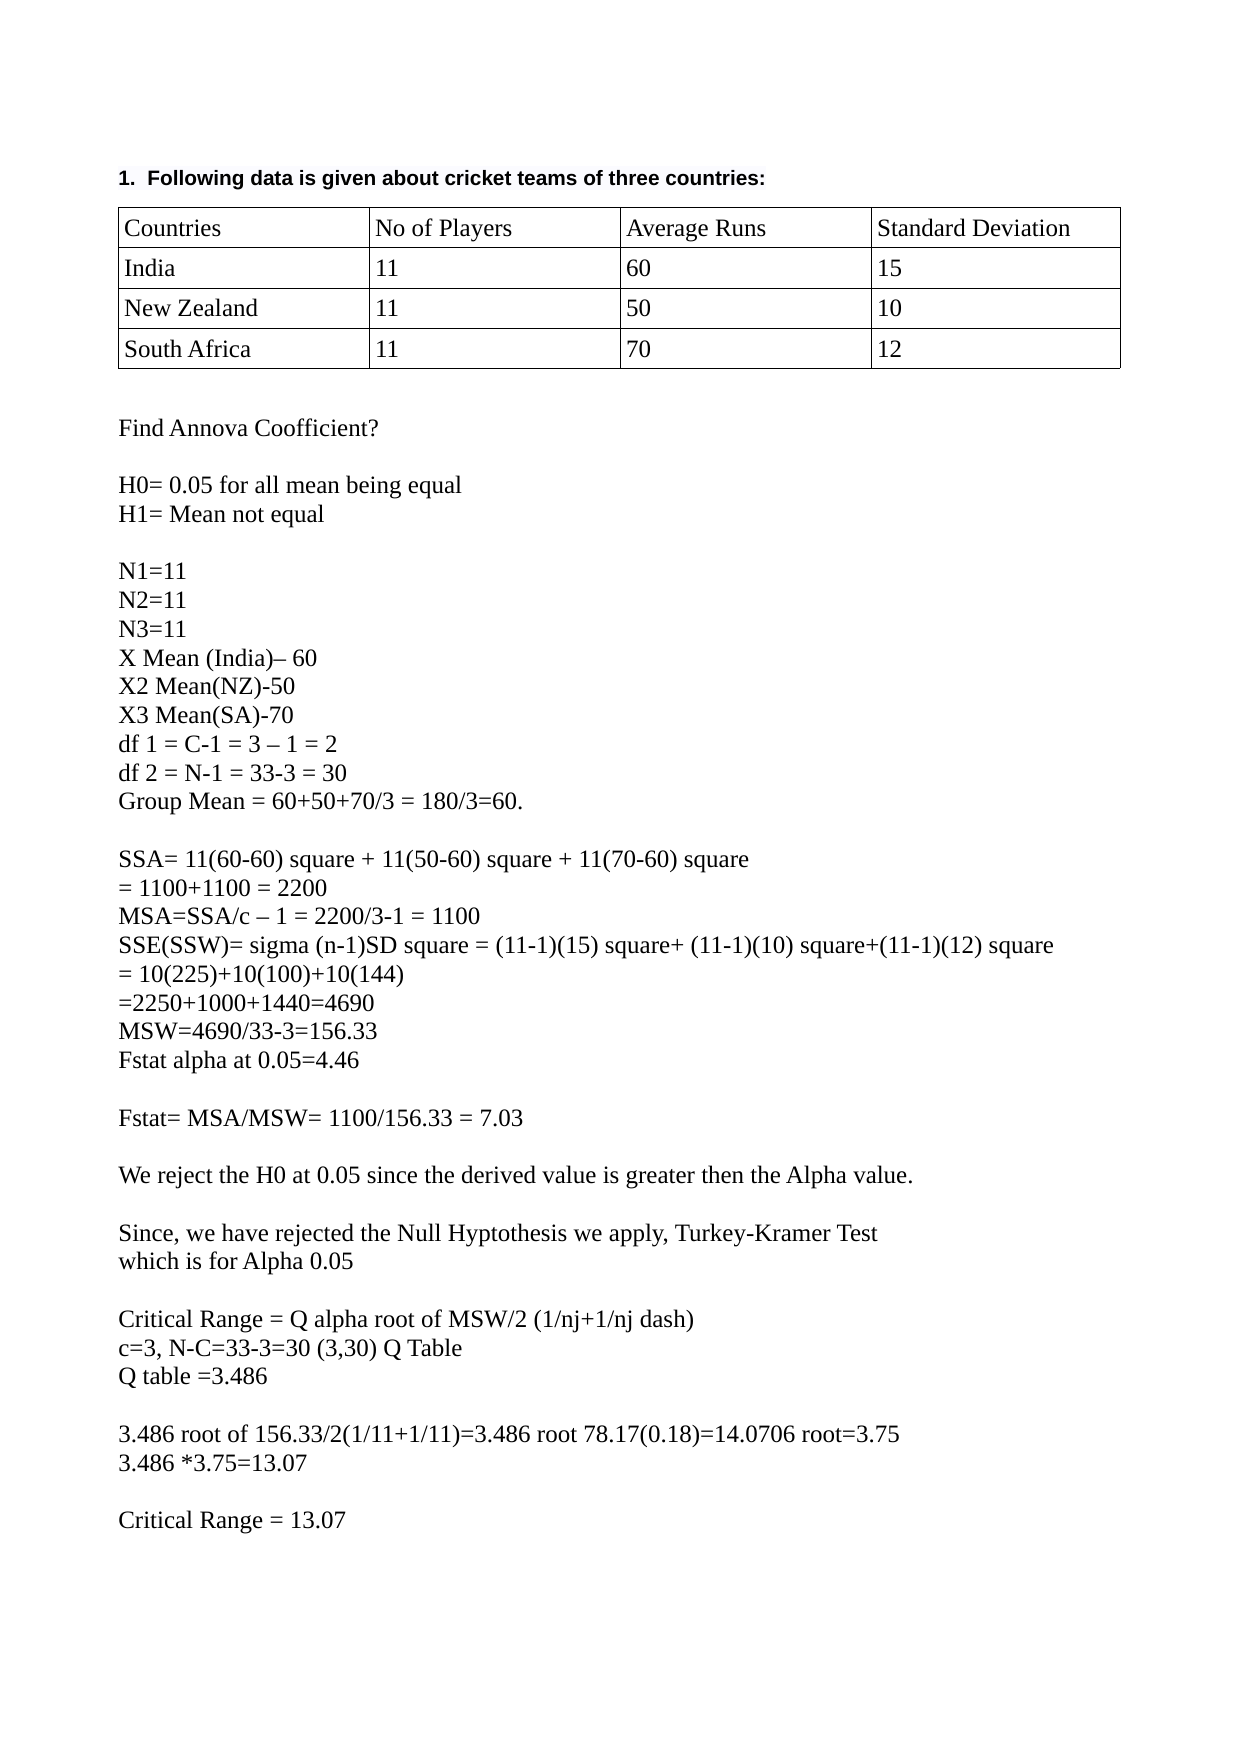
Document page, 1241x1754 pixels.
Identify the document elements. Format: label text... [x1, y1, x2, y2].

table_header Countries [119, 208, 369, 247]
text which is for Alpha 0.05 [118, 1246, 1122, 1275]
table_cell South Africa [119, 329, 369, 368]
table_cell 50 [621, 289, 871, 328]
text H1= Mean not equal [118, 499, 1122, 528]
text c=3, N-C=33-3=30 (3,30) Q Table [118, 1333, 1122, 1361]
text df 2 = N-1 = 33-3 = 30 [118, 758, 1122, 786]
text N1=11 [118, 556, 1122, 585]
text SSA= 11(60-60) square + 11(50-60) square + 11(70-60) square [118, 844, 1122, 873]
text Critical Range = 13.07 [118, 1505, 1122, 1534]
text Fstat alpha at 0.05=4.46 [118, 1045, 1122, 1074]
text Since, we have rejected the Null Hyptothesis we apply, Turkey-Kramer Test [118, 1218, 1122, 1246]
table_cell 15 [872, 248, 1120, 287]
text MSW=4690/33-3=156.33 [118, 1016, 1122, 1045]
text = 10(225)+10(100)+10(144) [118, 959, 1122, 988]
text Find Annova Coofficient? [118, 413, 1122, 441]
table_cell 11 [370, 289, 620, 328]
table_cell 60 [621, 248, 871, 287]
text df 1 = C-1 = 3 – 1 = 2 [118, 729, 1122, 758]
text Group Mean = 60+50+70/3 = 180/3=60. [118, 786, 1122, 815]
table_cell 70 [621, 329, 871, 368]
text SSE(SSW)= sigma (n-1)SD square = (11-1)(15) square+ (11-1)(10) square+(11-1)(12) square [118, 930, 1122, 959]
table_cell India [119, 248, 369, 287]
table_header Average Runs [621, 208, 871, 247]
text 1. Following data is given about cricket teams of three countries: [118, 162, 1122, 191]
text Critical Range = Q alpha root of MSW/2 (1/nj+1/nj dash) [118, 1304, 1122, 1333]
text X3 Mean(SA)-70 [118, 700, 1122, 729]
text 3.486 *3.75=13.07 [118, 1448, 1122, 1476]
table_cell New Zealand [119, 289, 369, 328]
table_cell 11 [370, 329, 620, 368]
text N2=11 [118, 585, 1122, 614]
text X2 Mean(NZ)-50 [118, 671, 1122, 700]
text Q table =3.486 [118, 1361, 1122, 1390]
text = 1100+1100 = 2200 [118, 873, 1122, 901]
text H0= 0.05 for all mean being equal [118, 470, 1122, 499]
table_cell 11 [370, 248, 620, 287]
text X Mean (India)– 60 [118, 643, 1122, 671]
table_cell 10 [872, 289, 1120, 328]
table_header Standard Deviation [872, 208, 1120, 247]
text Fstat= MSA/MSW= 1100/156.33 = 7.03 [118, 1103, 1122, 1131]
text We reject the H0 at 0.05 since the derived value is greater then the Alpha value. [118, 1160, 1122, 1189]
text MSA=SSA/c – 1 = 2200/3-1 = 1100 [118, 901, 1122, 930]
text =2250+1000+1440=4690 [118, 988, 1122, 1016]
text 3.486 root of 156.33/2(1/11+1/11)=3.486 root 78.17(0.18)=14.0706 root=3.75 [118, 1419, 1122, 1448]
table_cell 12 [872, 329, 1120, 368]
text N3=11 [118, 614, 1122, 643]
table_header No of Players [370, 208, 620, 247]
